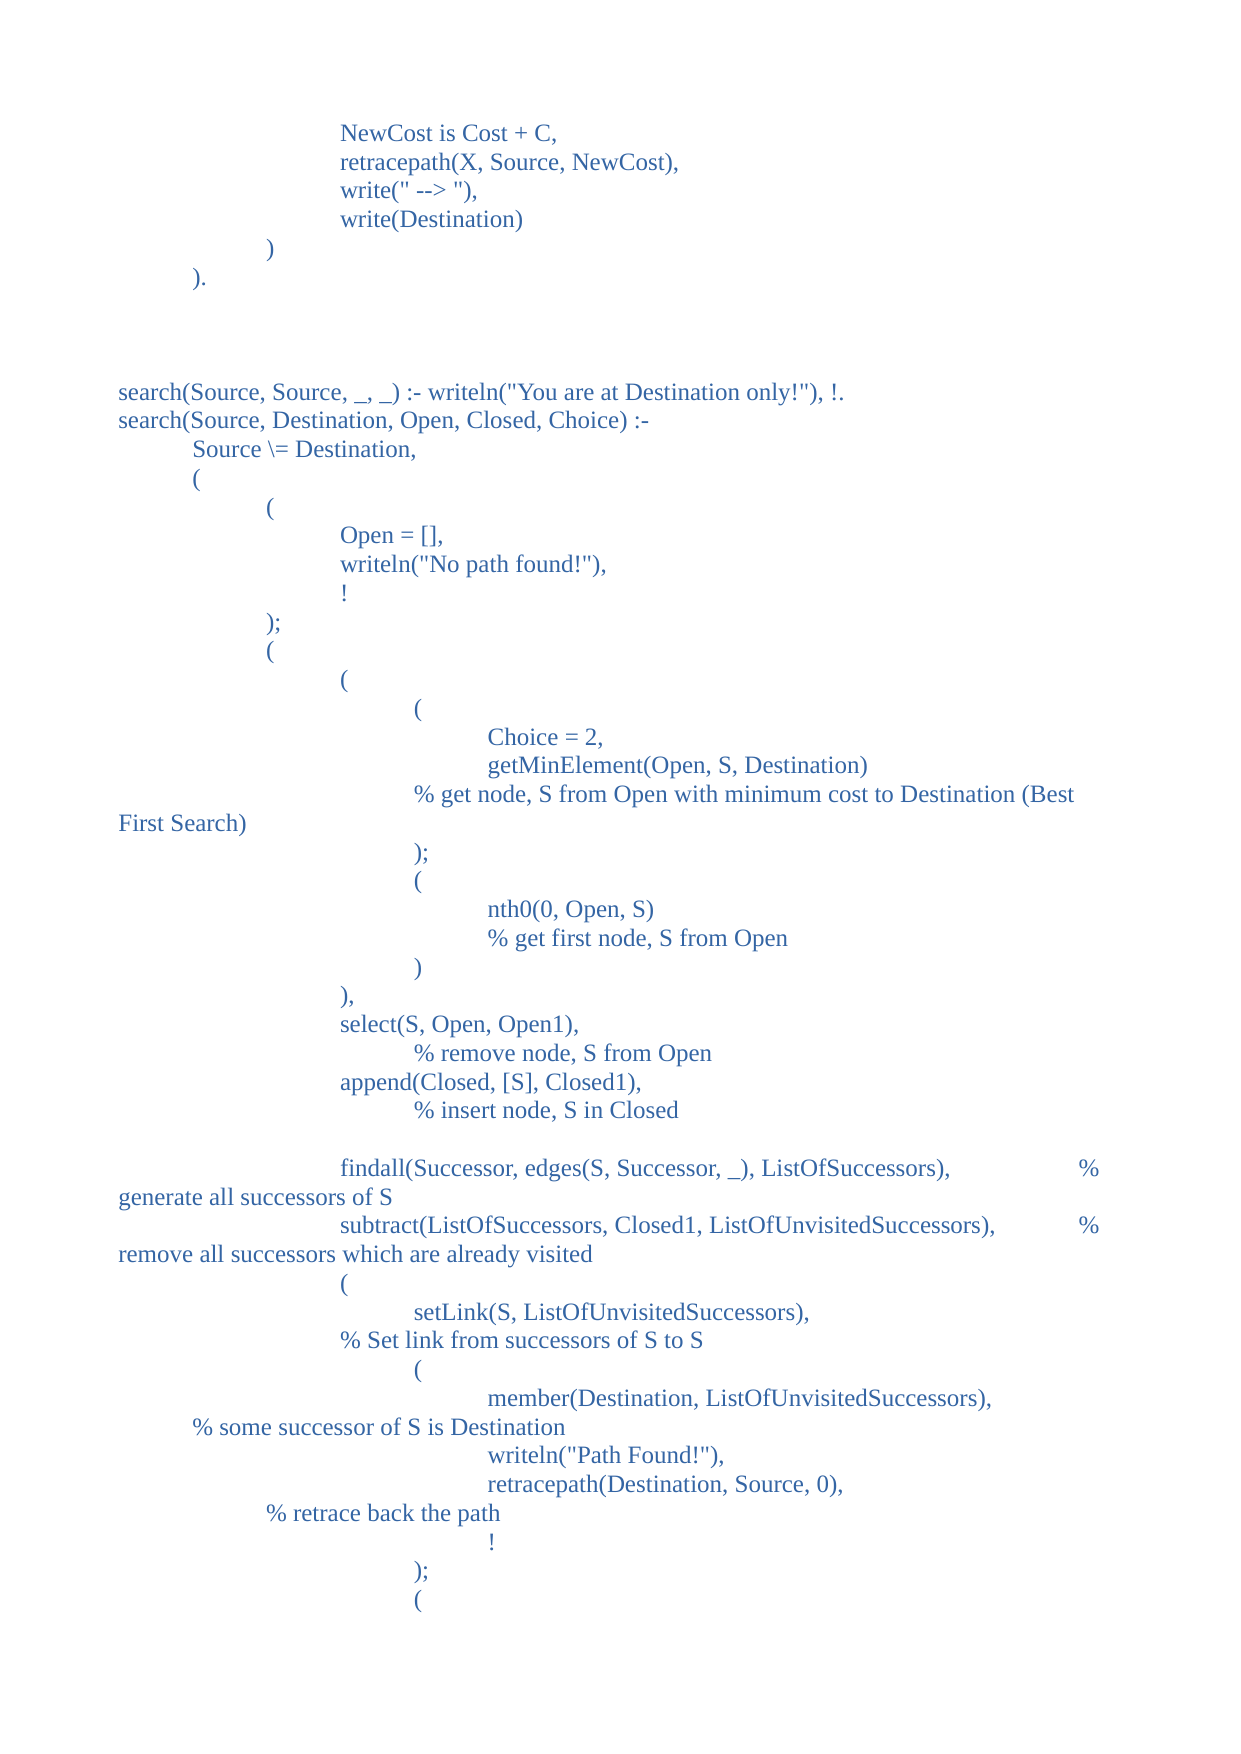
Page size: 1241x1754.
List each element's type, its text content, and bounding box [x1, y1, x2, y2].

text ( [118, 866, 1122, 894]
text write(Destination) [118, 204, 1122, 233]
text member(Destination, ListOfUnvisitedSuccessors), % some successor of S is Destination [118, 1383, 1122, 1441]
text ! [118, 1527, 1122, 1556]
text setLink(S, ListOfUnvisitedSuccessors), % Set link from successors of S to S [118, 1297, 1122, 1354]
text ) [118, 952, 1122, 981]
text ( [118, 693, 1122, 722]
text ). [118, 262, 1122, 291]
text ); [118, 837, 1122, 866]
text retracepath(Destination, Source, 0), % retrace back the path [118, 1469, 1122, 1527]
text ) [118, 233, 1122, 262]
text subtract(ListOfSuccessors, Closed1, ListOfUnvisitedSuccessors), % remove all successors which are already visited [118, 1211, 1122, 1268]
text search(Source, Destination, Open, Closed, Choice) :- [118, 406, 1122, 434]
text ), [118, 981, 1122, 1009]
text ( [118, 1354, 1122, 1383]
text ( [118, 1584, 1122, 1613]
text ( [118, 636, 1122, 664]
text NewCost is Cost + C, [118, 118, 1122, 147]
text append(Closed, [S], Closed1), % insert node, S in Closed [118, 1067, 1122, 1124]
text select(S, Open, Open1), % remove node, S from Open [118, 1009, 1122, 1067]
text nth0(0, Open, S) % get first node, S from Open [118, 894, 1122, 952]
text ( [118, 463, 1122, 492]
text findall(Successor, edges(S, Successor, _), ListOfSuccessors), % generate all successors of S [118, 1153, 1122, 1211]
text ! [118, 578, 1122, 607]
text Source \= Destination, [118, 434, 1122, 463]
text getMinElement(Open, S, Destination) % get node, S from Open with minimum cost to Destination (Best First Search) [118, 751, 1122, 837]
text Open = [], [118, 521, 1122, 549]
text writeln("No path found!"), [118, 549, 1122, 578]
text ( [118, 664, 1122, 693]
text Choice = 2, [118, 722, 1122, 751]
text retracepath(X, Source, NewCost), [118, 147, 1122, 176]
text ( [118, 492, 1122, 521]
text writeln("Path Found!"), [118, 1441, 1122, 1469]
text search(Source, Source, _, _) :- writeln("You are at Destination only!"), !. [118, 377, 1122, 406]
text ); [118, 607, 1122, 636]
text ( [118, 1268, 1122, 1297]
text ); [118, 1556, 1122, 1584]
text write(" --> "), [118, 176, 1122, 204]
